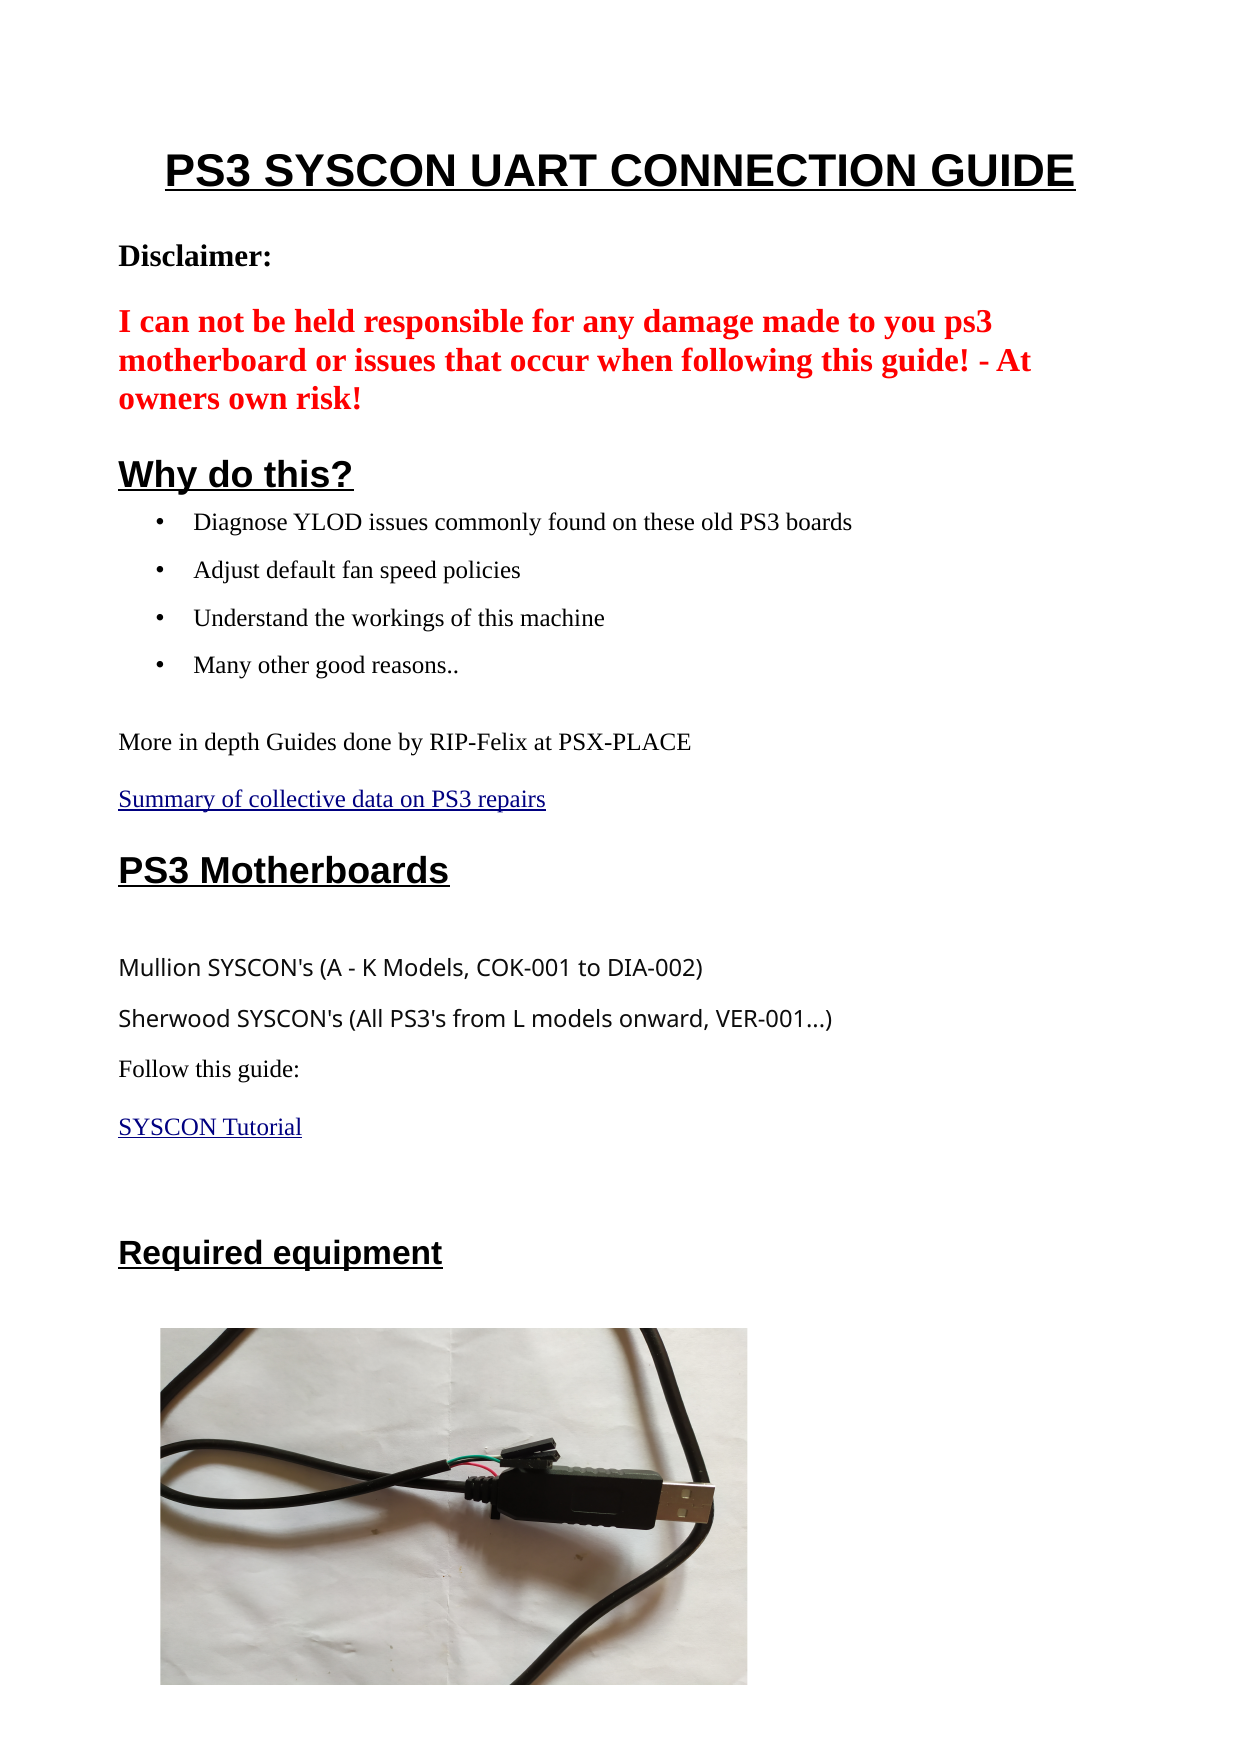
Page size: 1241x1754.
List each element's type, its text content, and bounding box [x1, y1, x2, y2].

subtitle Required equipment [118, 1233, 1122, 1272]
picture [160, 1328, 748, 1685]
text Mullion SYSCON's (A - K Models, COK-001 to DIA-002) [118, 951, 1122, 983]
text Summary of collective data on PS3 repairs [118, 784, 1122, 813]
list Understand the workings of this machine [156, 603, 1122, 631]
list Adjust default fan speed policies [156, 555, 1122, 584]
subtitle PS3 Motherboards [118, 848, 1122, 891]
list Diagnose YLOD issues commonly found on these old PS3 boards [156, 507, 1122, 536]
subtitle Why do this? [118, 452, 1122, 495]
text Follow this guide: [118, 1054, 1122, 1083]
text Disclaimer: [118, 237, 1122, 273]
text Sherwood SYSCON's (All PS3's from L models onward, VER-001...) [118, 1003, 1122, 1035]
list Many other good reasons.. [156, 650, 1122, 679]
text More in depth Guides done by RIP-Felix at PSX-PLACE [118, 727, 1122, 755]
text SYSCON Tutorial [118, 1112, 1122, 1140]
text I can not be held responsible for any damage made to you ps3 motherboard or issues that occur when following this guide! - At owners own risk! [118, 302, 1122, 417]
title PS3 SYSCON UART CONNECTION GUIDE [118, 143, 1122, 196]
